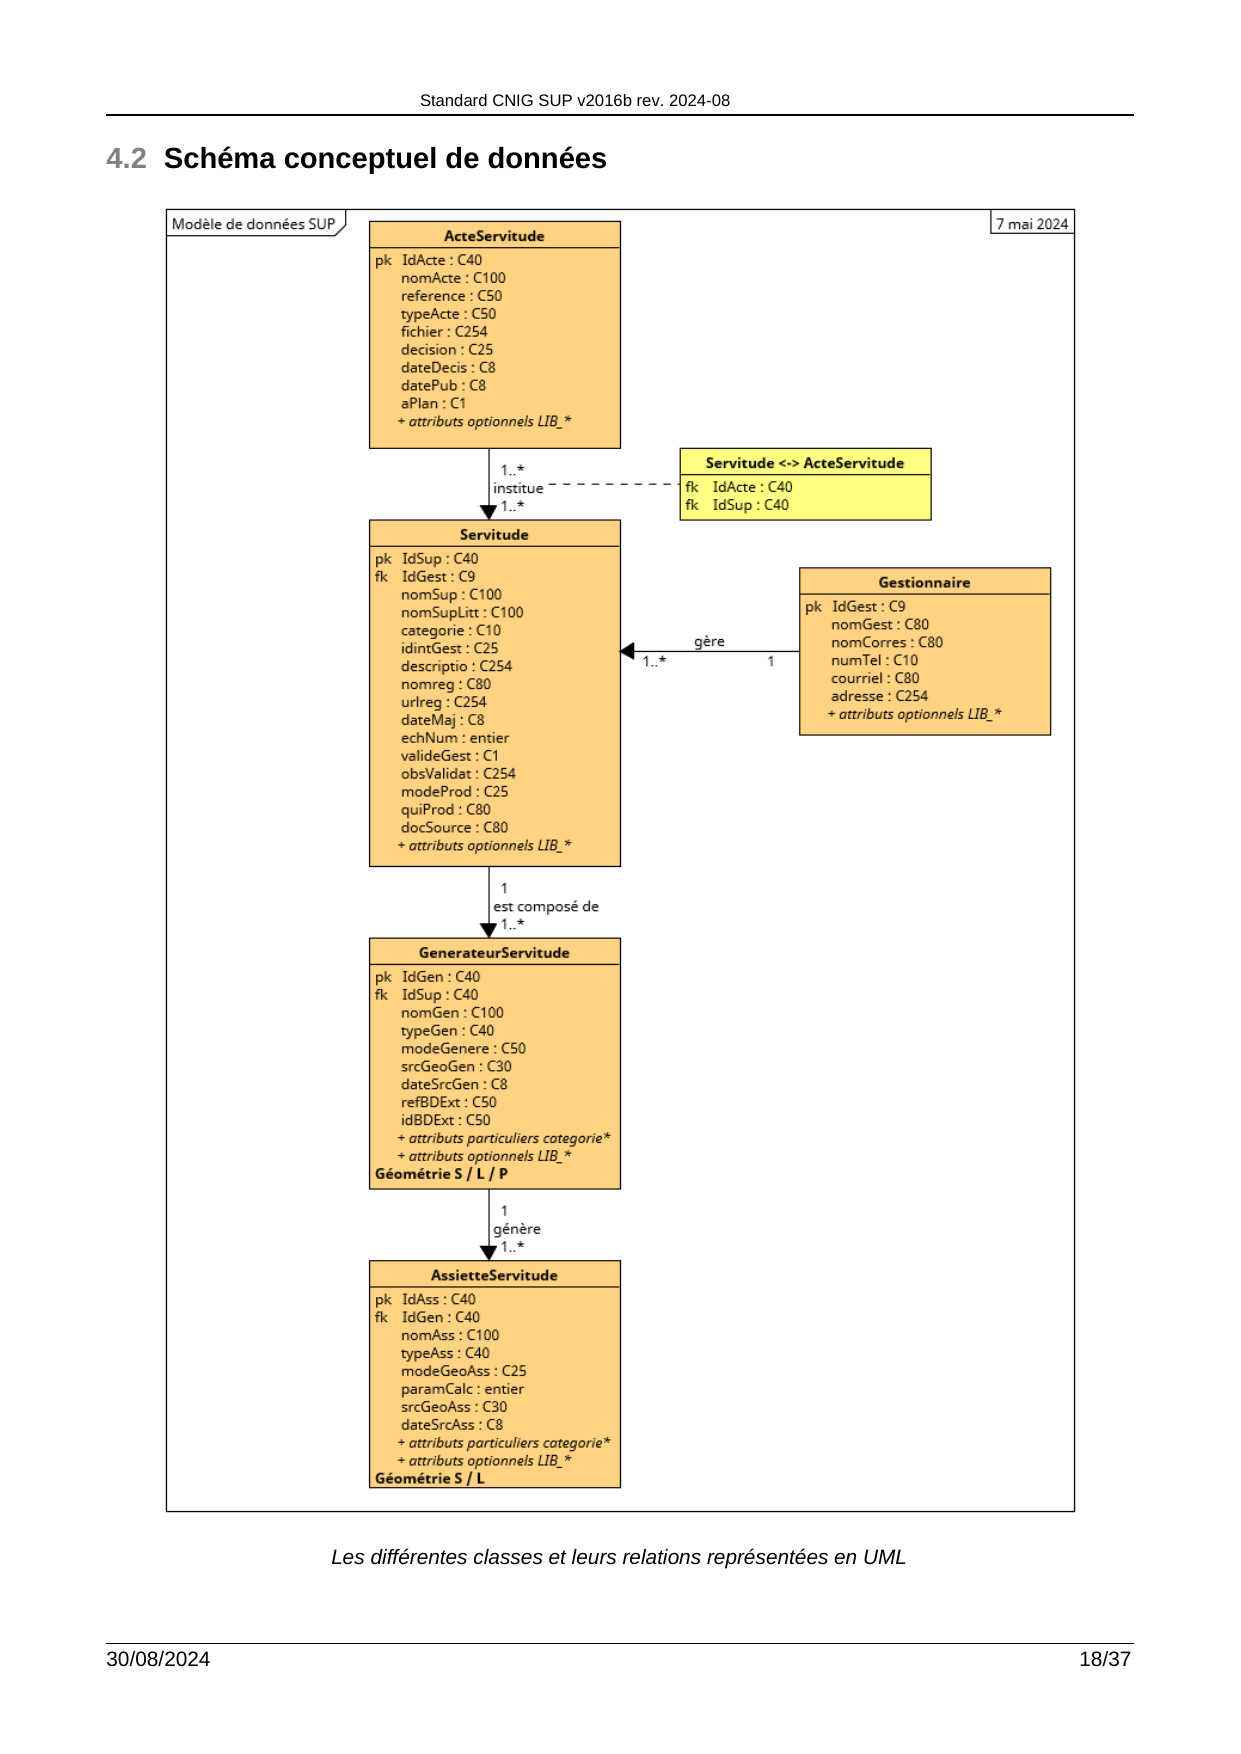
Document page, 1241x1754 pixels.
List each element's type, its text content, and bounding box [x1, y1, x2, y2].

picture [154, 197, 1086, 1523]
text Les différentes classes et leurs relations représentées en UML [106, 1545, 1134, 1569]
subtitle Schéma conceptuel de données [106, 142, 1134, 174]
